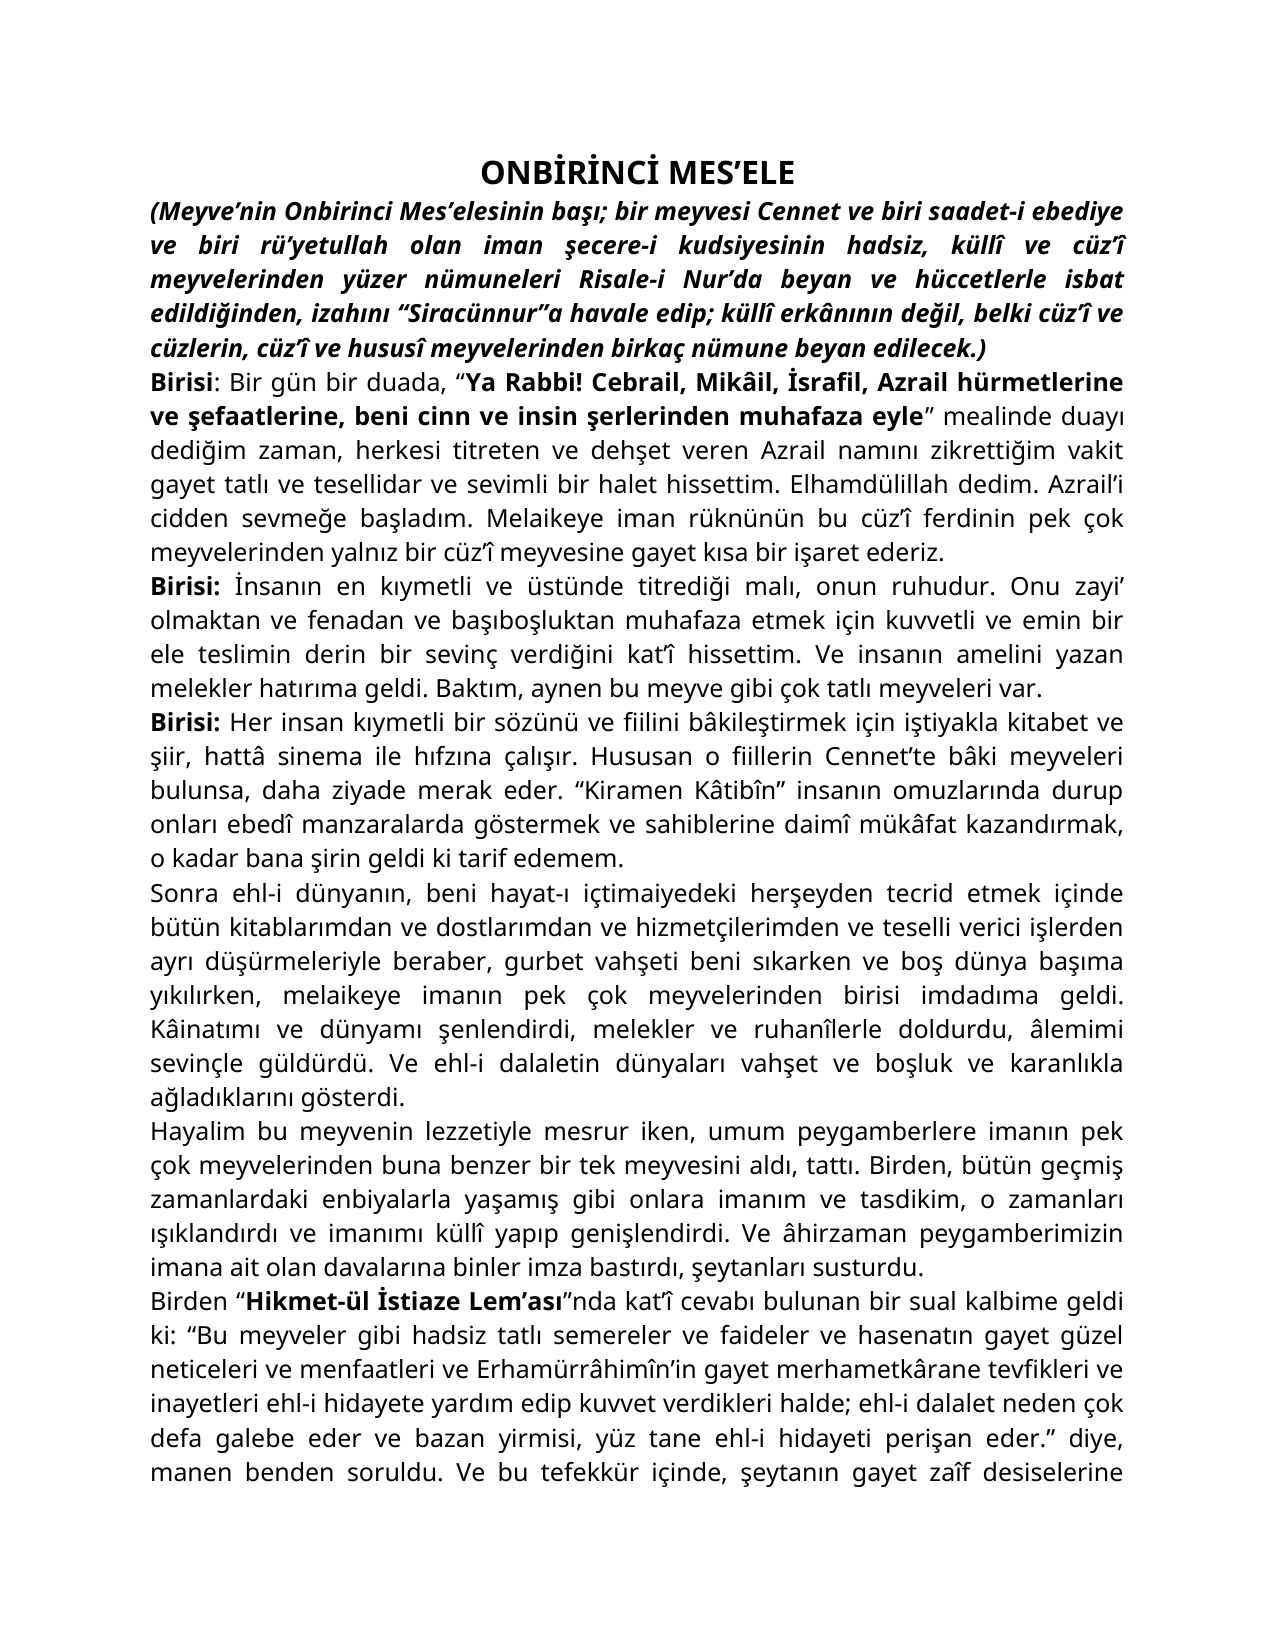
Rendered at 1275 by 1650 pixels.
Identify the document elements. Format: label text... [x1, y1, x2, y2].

text Sonra ehl-i dünyanın, beni hayat-ı içtimaiyedeki herşeyden tecrid etmek içinde bütün kitablarımdan ve dostlarımdan ve hizmetçilerimden ve teselli verici işlerden ayrı düşürmeleriyle beraber, gurbet vahşeti beni sıkarken ve boş dünya başıma yıkılırken, melaikeye imanın pek çok meyvelerinden birisi imdadıma geldi. Kâinatımı ve dünyamı şenlendirdi, melekler ve ruhanîlerle doldurdu, âlemimi sevinçle güldürdü. Ve ehl-i dalaletin dünyaları vahşet ve boşluk ve karanlıkla ağladıklarını gösterdi. [150, 875, 1125, 1114]
text (Meyve’nin Onbirinci Mes’elesinin başı; bir meyvesi Cennet ve biri saadet-i ebediye ve biri rü’yetullah olan iman şecere-i kudsiyesinin hadsiz, küllî ve cüz’î meyvelerinden yüzer nümuneleri Risale-i Nur’da beyan ve hüccetlerle isbat edildiğinden, izahını “Siracünnur”a havale edip; küllî erkânının değil, belki cüz’î ve cüzlerin, cüz’î ve hususî meyvelerinden birkaç nümune beyan edilecek.) [150, 194, 1125, 364]
text Birisi: Her insan kıymetli bir sözünü ve fiilini bâkileştirmek için iştiyakla kitabet ve şiir, hattâ sinema ile hıfzına çalışır. Hususan o fiillerin Cennet’te bâki meyveleri bulunsa, daha ziyade merak eder. “Kiramen Kâtibîn” insanın omuzlarında durup onları ebedî manzaralarda göstermek ve sahiblerine daimî mükâfat kazandırmak, o kadar bana şirin geldi ki tarif edemem. [150, 705, 1125, 875]
text Birisi: İnsanın en kıymetli ve üstünde titrediği malı, onun ruhudur. Onu zayi’ olmaktan ve fenadan ve başıboşluktan muhafaza etmek için kuvvetli ve emin bir ele teslimin derin bir sevinç verdiğini kat’î hissettim. Ve insanın amelini yazan melekler hatırıma geldi. Baktım, aynen bu meyve gibi çok tatlı meyveleri var. [150, 569, 1125, 705]
text Birisi: Bir gün bir duada, “Ya Rabbi! Cebrail, Mikâil, İsrafil, Azrail hürmetlerine ve şefaatlerine, beni cinn ve insin şerlerinden muhafaza eyle” mealinde duayı dediğim zaman, herkesi titreten ve dehşet veren Azrail namını zikrettiğim vakit gayet tatlı ve tesellidar ve sevimli bir halet hissettim. Elhamdülillah dedim. Azrail’i cidden sevmeğe başladım. Melaikeye iman rüknünün bu cüz’î ferdinin pek çok meyvelerinden yalnız bir cüz’î meyvesine gayet kısa bir işaret ederiz. [150, 364, 1125, 569]
subtitle ONBİRİNCİ MES’ELE [150, 150, 1125, 194]
text Hayalim bu meyvenin lezzetiyle mesrur iken, umum peygamberlere imanın pek çok meyvelerinden buna benzer bir tek meyvesini aldı, tattı. Birden, bütün geçmiş zamanlardaki enbiyalarla yaşamış gibi onlara imanım ve tasdikim, o zamanları ışıklandırdı ve imanımı küllî yapıp genişlendirdi. Ve âhirzaman peygamberimizin imana ait olan davalarına binler imza bastırdı, şeytanları susturdu. [150, 1114, 1125, 1284]
text Birden “Hikmet-ül İstiaze Lem’ası”nda kat’î cevabı bulunan bir sual kalbime geldi ki: “Bu meyveler gibi hadsiz tatlı semereler ve faideler ve hasenatın gayet güzel neticeleri ve menfaatleri ve Erhamürrâhimîn’in gayet merhametkârane tevfikleri ve inayetleri ehl-i hidayete yardım edip kuvvet verdikleri halde; ehl-i dalalet neden çok defa galebe eder ve bazan yirmisi, yüz tane ehl-i hidayeti perişan eder.” diye, manen benden soruldu. Ve bu tefekkür içinde, şeytanın gayet zaîf desiselerine [150, 1284, 1125, 1488]
